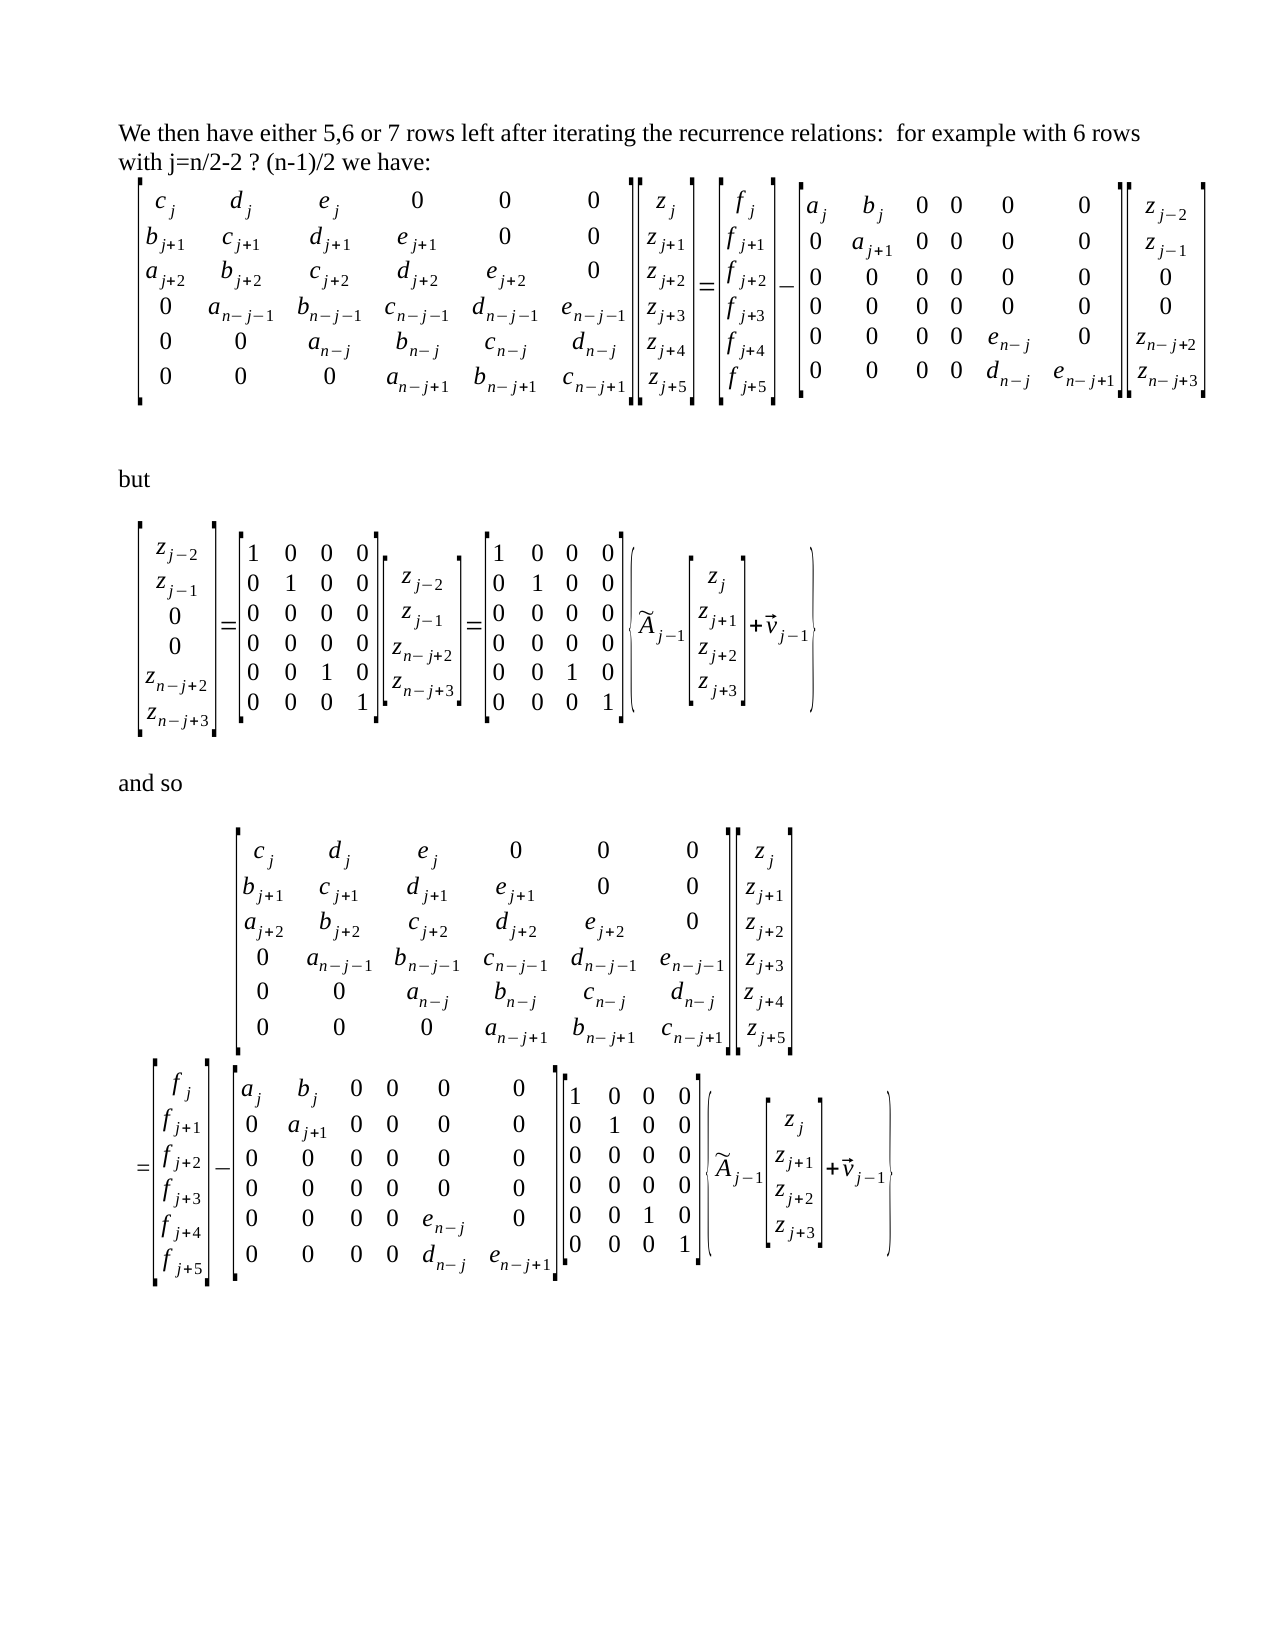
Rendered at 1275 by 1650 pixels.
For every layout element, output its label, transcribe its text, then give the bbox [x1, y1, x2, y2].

text and so [118, 768, 1187, 797]
text but [118, 464, 1187, 492]
text We then have either 5,6 or 7 rows left after iterating the recurrence relations: for example with 6 rows with j=n/2-2 ? (n-1)/2 we have: [118, 118, 1187, 176]
